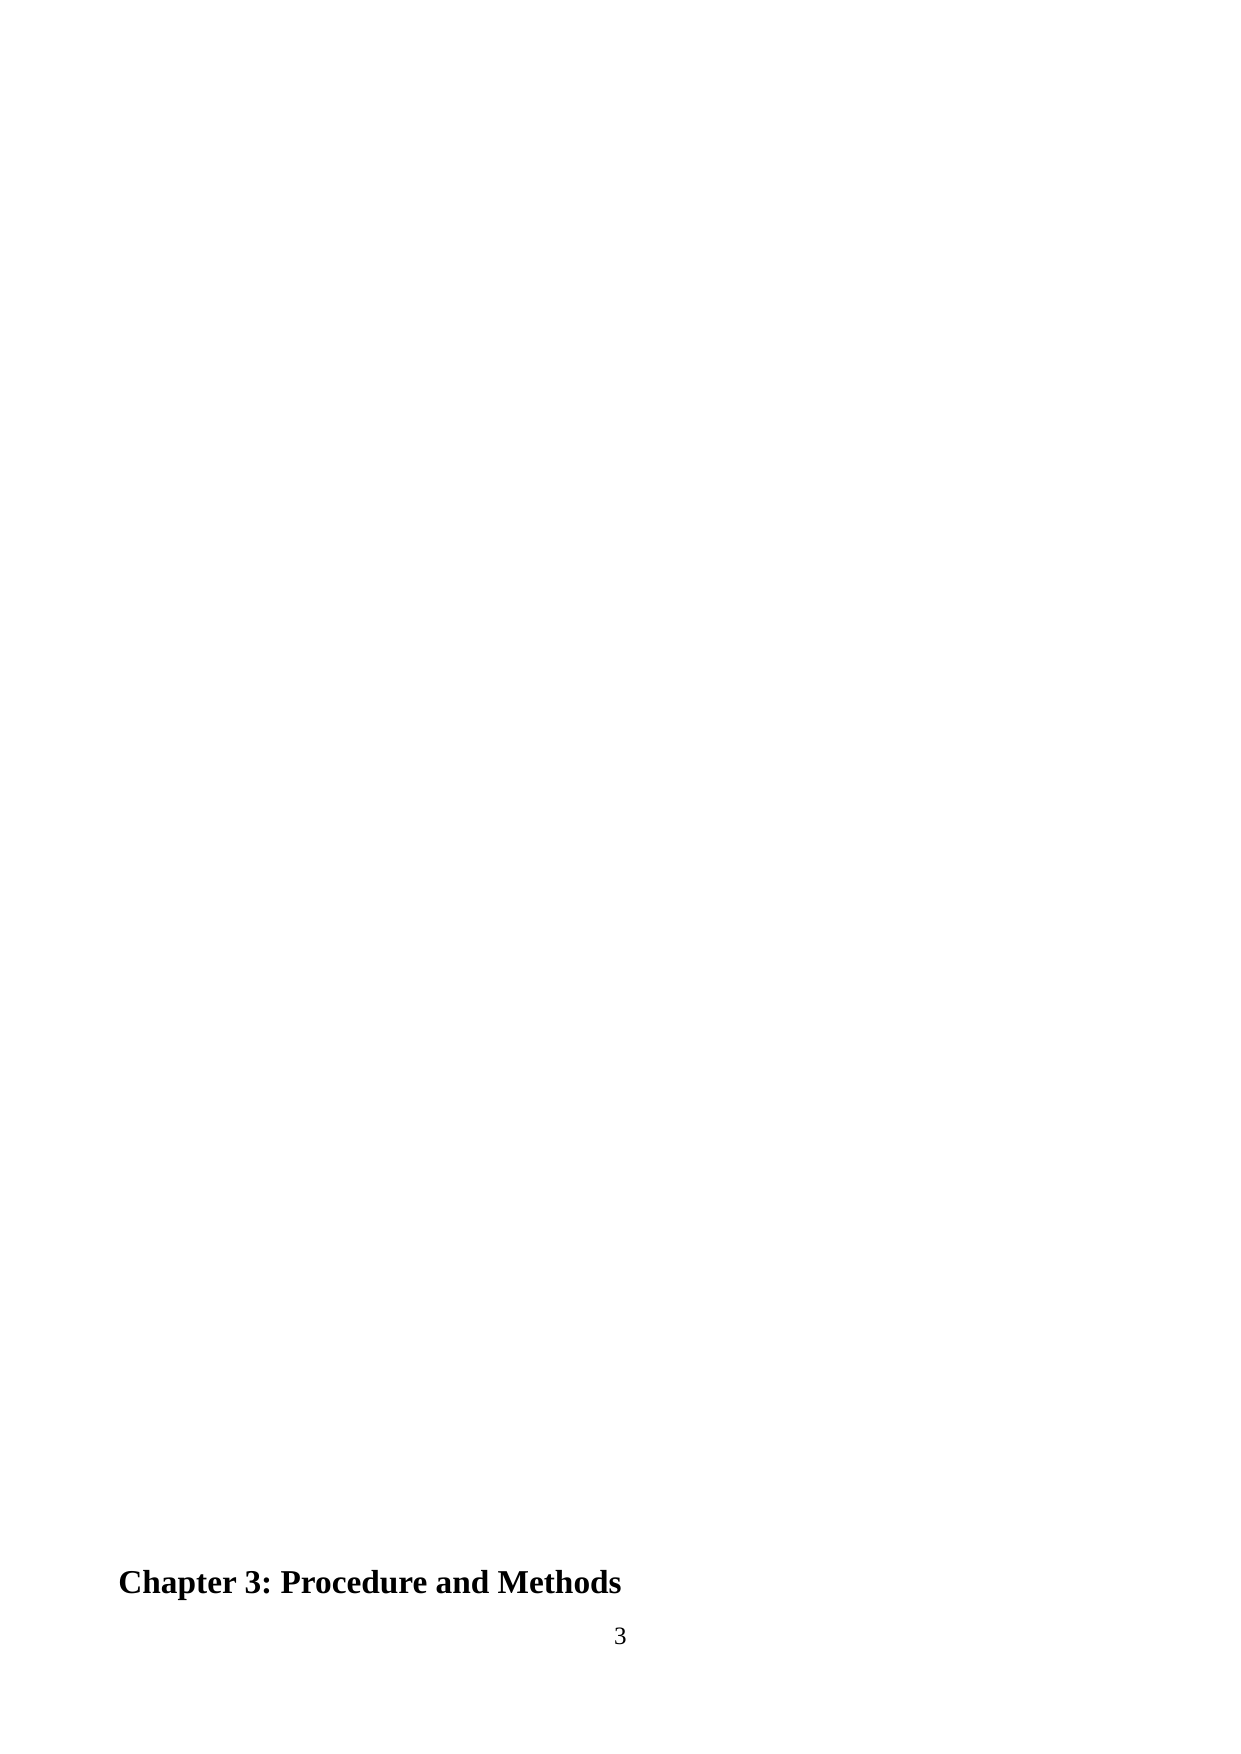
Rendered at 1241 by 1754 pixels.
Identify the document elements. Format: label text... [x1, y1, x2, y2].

text Chapter 3: Procedure and Methods [118, 1563, 1122, 1601]
